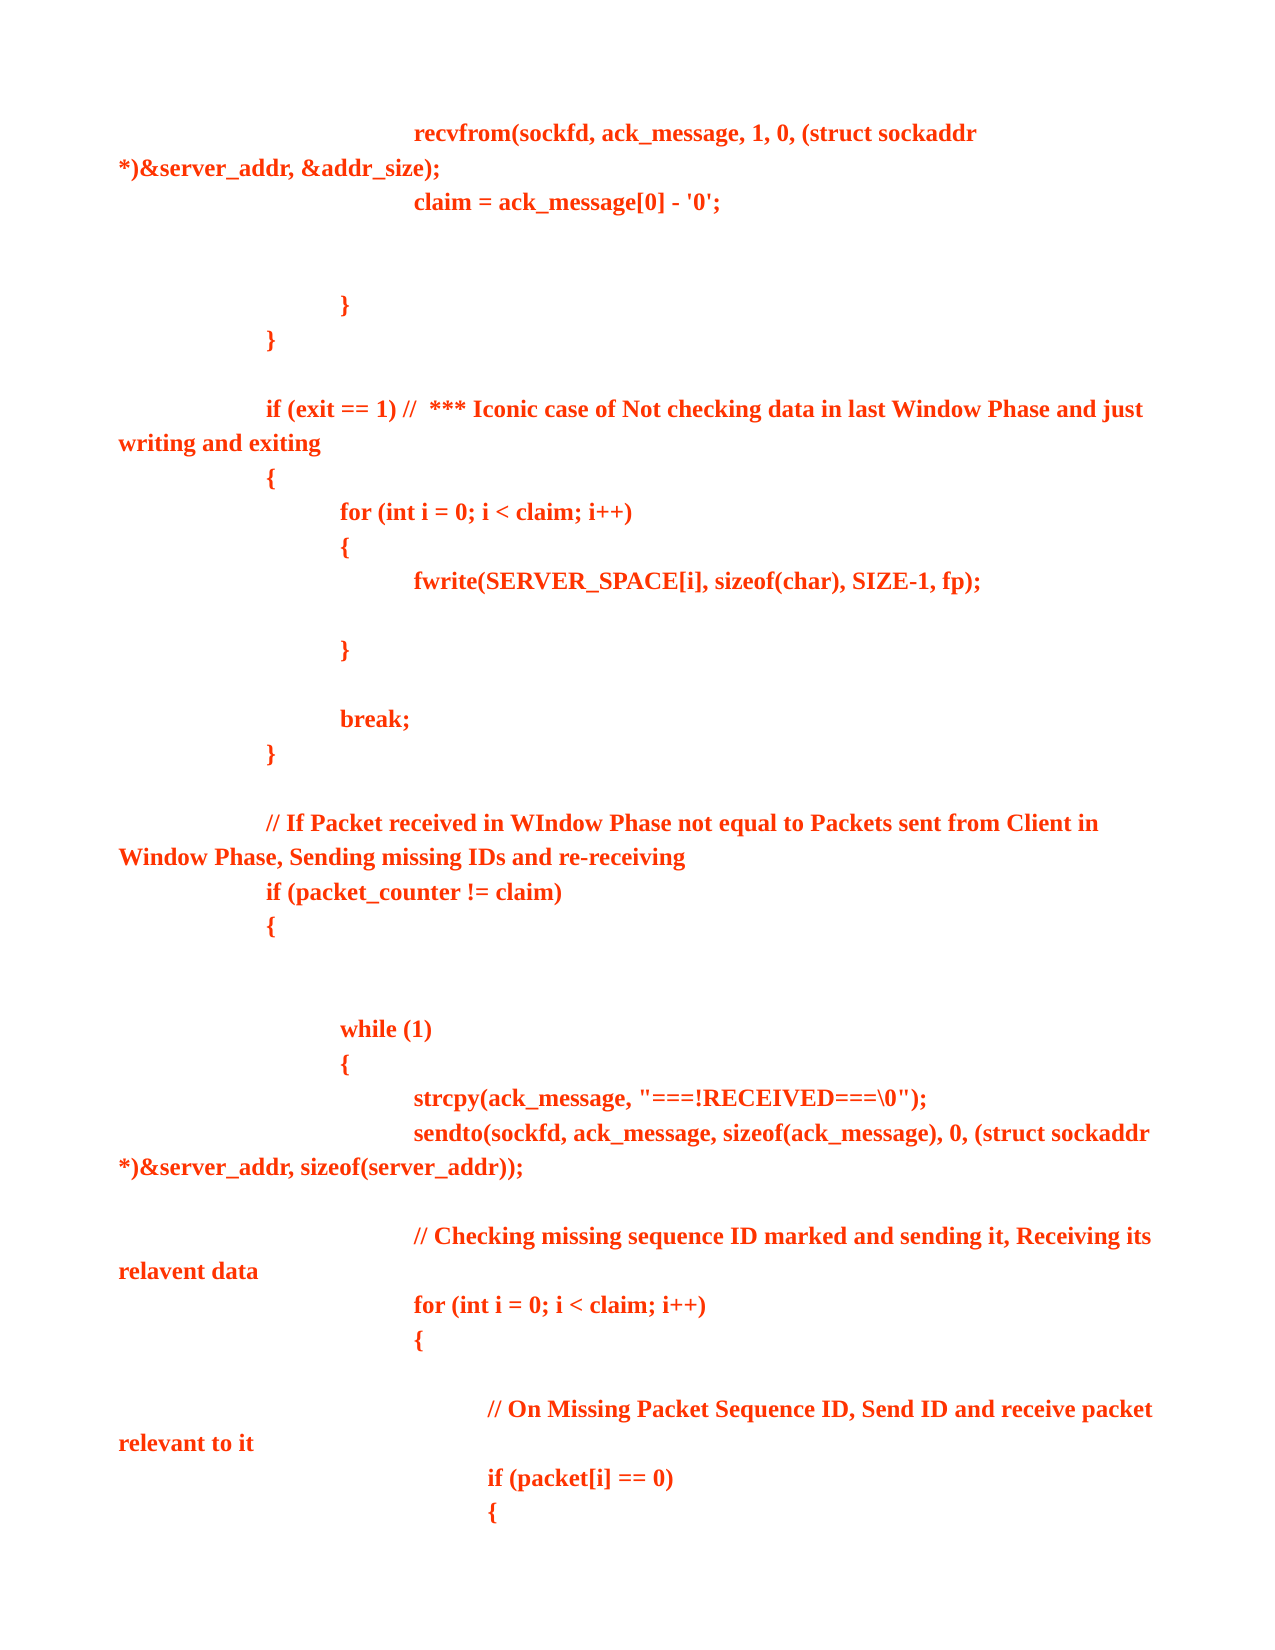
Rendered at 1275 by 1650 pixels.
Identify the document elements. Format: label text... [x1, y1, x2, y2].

text claim = ack_message[0] - '0'; [118, 187, 1157, 216]
text { [118, 1325, 1157, 1354]
text sendto(sockfd, ack_message, sizeof(ack_message), 0, (struct sockaddr *)&server_addr, sizeof(server_addr)); [118, 1118, 1157, 1181]
text if (packet_counter != claim) [118, 877, 1157, 905]
text strcpy(ack_message, "===!RECEIVED===\0"); [118, 1083, 1157, 1112]
text } [118, 291, 1157, 319]
text recvfrom(sockfd, ack_message, 1, 0, (struct sockaddr *)&server_addr, &addr_size); [118, 118, 1157, 181]
text // Checking missing sequence ID marked and sending it, Receiving its relavent data [118, 1221, 1157, 1285]
text // If Packet received in WIndow Phase not equal to Packets sent from Client in Window Phase, Sending missing IDs and re-receiving [118, 808, 1157, 871]
text fwrite(SERVER_SPACE[i], sizeof(char), SIZE-1, fp); [118, 566, 1157, 595]
text } [118, 739, 1157, 767]
text { [118, 911, 1157, 940]
text } [118, 325, 1157, 354]
text while (1) [118, 1014, 1157, 1043]
text } [118, 635, 1157, 664]
text break; [118, 704, 1157, 733]
text { [118, 463, 1157, 492]
text { [118, 1497, 1157, 1526]
text for (int i = 0; i < claim; i++) [118, 497, 1157, 526]
text for (int i = 0; i < claim; i++) [118, 1290, 1157, 1319]
text { [118, 1049, 1157, 1078]
text if (packet[i] == 0) [118, 1463, 1157, 1492]
text // On Missing Packet Sequence ID, Send ID and receive packet relevant to it [118, 1394, 1157, 1457]
text { [118, 532, 1157, 561]
text if (exit == 1) // *** Iconic case of Not checking data in last Window Phase and just writing and exiting [118, 394, 1157, 457]
